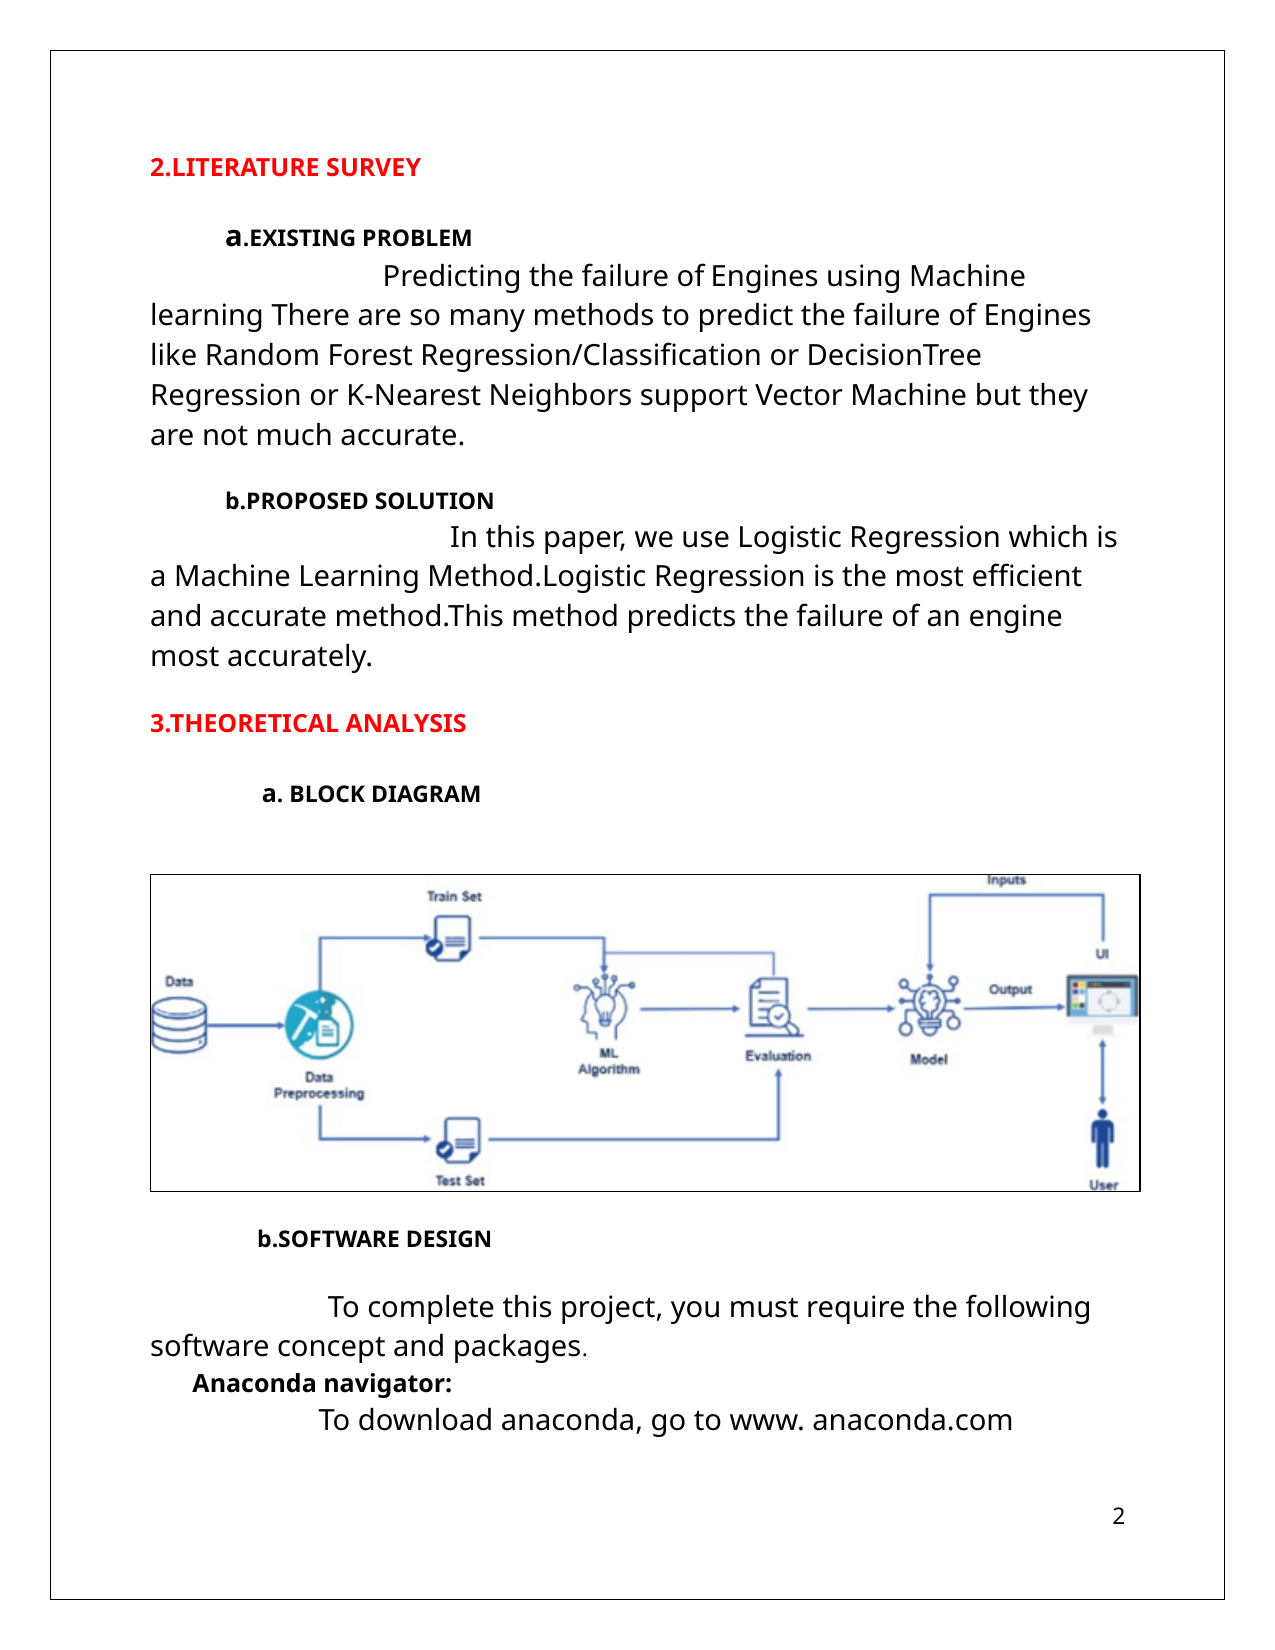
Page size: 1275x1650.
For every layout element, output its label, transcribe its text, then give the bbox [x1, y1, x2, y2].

text To complete this project, you must require the following software concept and packages. [150, 1286, 1125, 1365]
text 2.LITERATURE SURVEY [150, 150, 1125, 184]
text Predicting the failure of Engines using Machine learning There are so many methods to predict the failure of Engines like Random Forest Regression/Classification or DecisionTree Regression or K-Nearest Neighbors support Vector Machine but they are not much accurate. [150, 255, 1125, 453]
text b.SOFTWARE DESIGN [150, 1223, 1125, 1255]
text In this paper, we use Logistic Regression which is a Machine Learning Method.Logistic Regression is the most efficient and accurate method.This method predicts the failure of an engine most accurately. [150, 516, 1125, 675]
text 3.THEORETICAL ANALYSIS [150, 706, 1125, 740]
text To download anaconda, go to www. anaconda.com [150, 1399, 1125, 1439]
text a.EXISTING PROBLEM [150, 215, 1125, 255]
text Anaconda navigator: [150, 1365, 1125, 1399]
text b.PROPOSED SOLUTION [150, 485, 1125, 516]
text a. BLOCK DIAGRAM [150, 771, 1125, 811]
